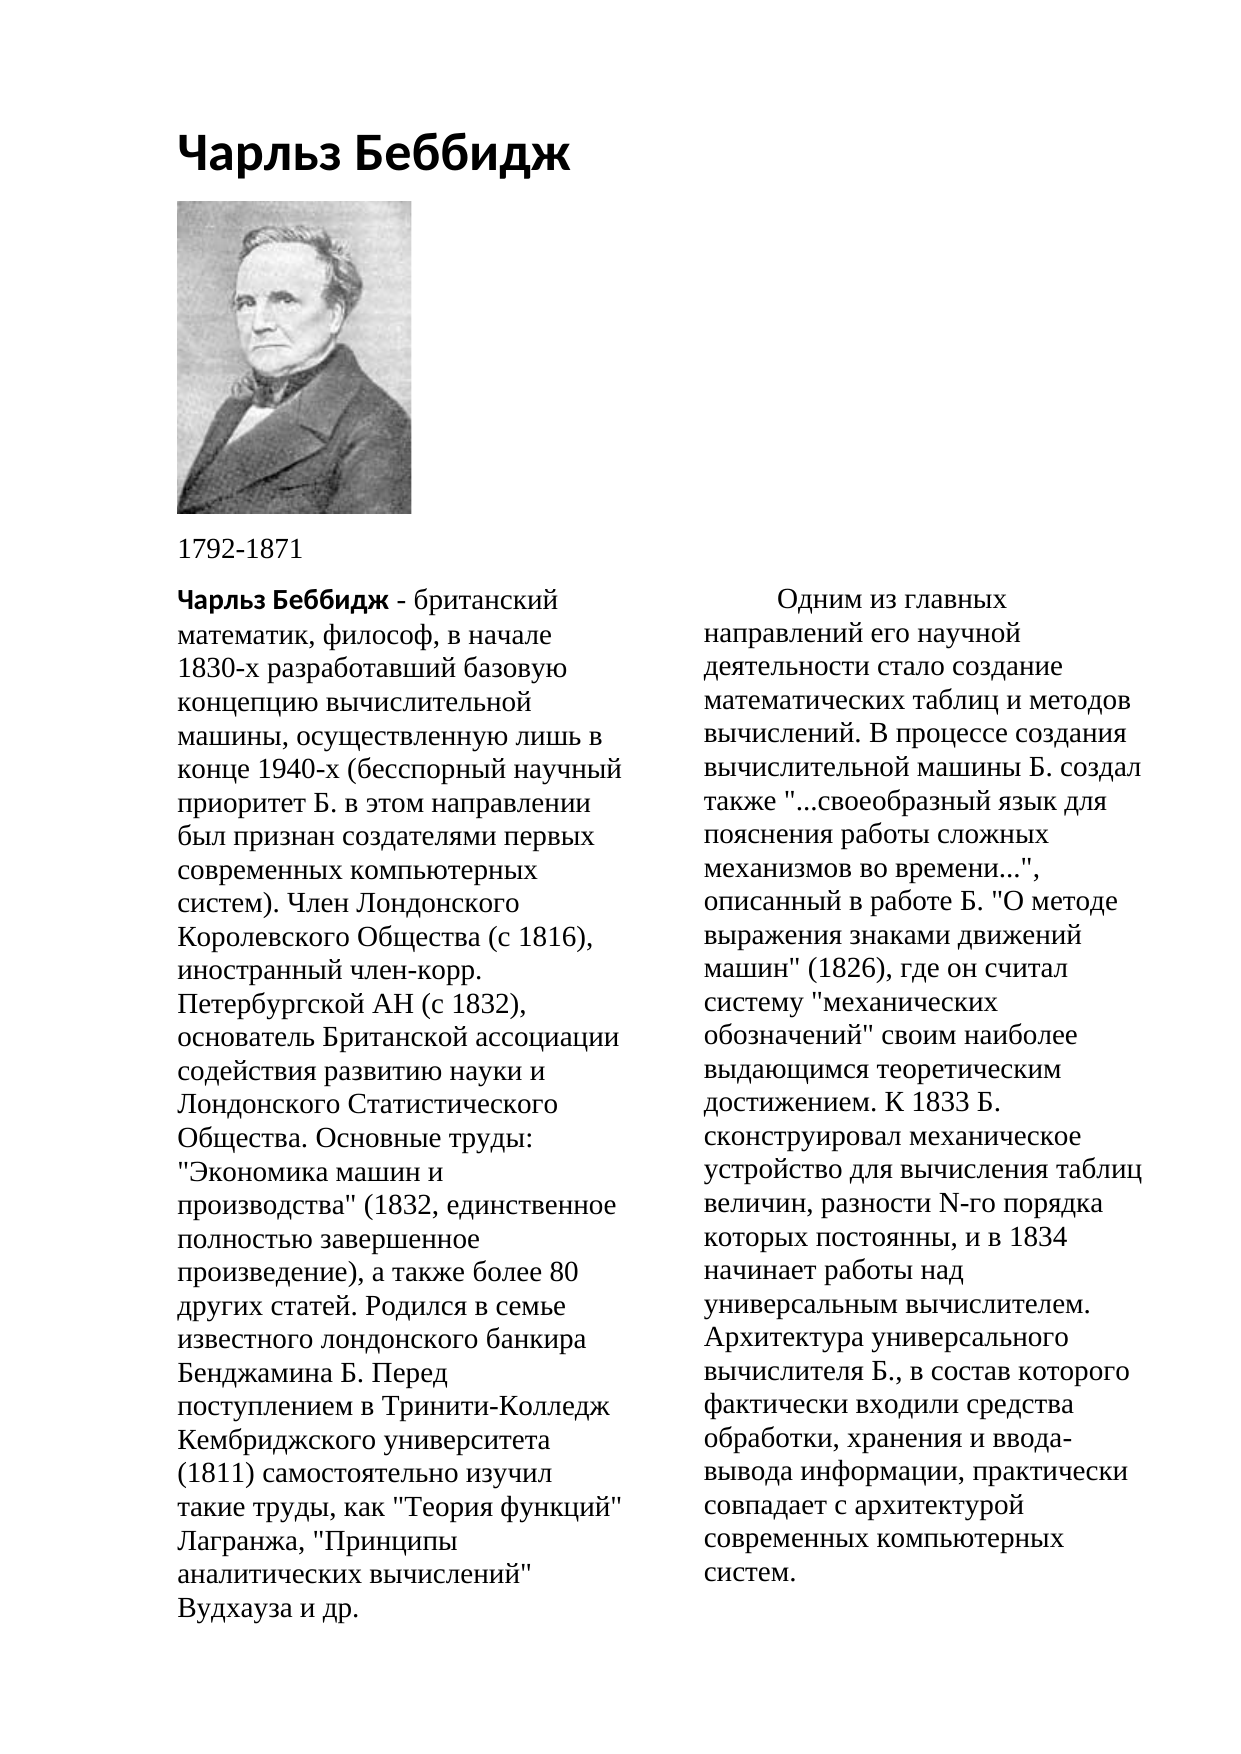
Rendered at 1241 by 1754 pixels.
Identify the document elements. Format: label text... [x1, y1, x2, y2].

picture [177, 201, 412, 514]
text 1792-1871 [177, 531, 1152, 564]
list Одним из главных направлений его научной деятельности стало создание математических таблиц и методов вычислений. В процессе создания вычислительной машины Б. создал также "...своеобразный язык для пояснения работы сложных механизмов во времени...", описанный в работе Б. "О методе выражения знаками движений машин" (1826), где он считал систему "механических обозначений" своим наиболее выдающимся теоретическим достижением. К 1833 Б. сконструировал механическое устройство для вычисления таблиц величин, разности N-го порядка которых постоянны, и в 1834 начинает работы над универсальным вычислителем. Архитектура универсального вычислителя Б., в состав которого фактически входили средства обработки, хранения и ввода-вывода информации, практически совпадает с архитектурой современных компьютерных систем. [703, 581, 1152, 1588]
subtitle Чарльз Беббидж [177, 118, 1152, 184]
text Чарльз Беббидж - британский математик, философ, в начале 1830-х разработавший базовую концепцию вычислительной машины, осуществленную лишь в конце 1940-х (бесспорный научный приоритет Б. в этом направлении был признан создателями первых современных компьютерных систем). Член Лондонского Королевского Общества (с 1816), иностранный член-корр. Петербургской АН (с 1832), основатель Британской ассоциации содействия развитию науки и Лондонского Статистического Общества. Основные труды: "Экономика машин и производства" (1832, единственное полностью завершенное произведение), а также более 80 других статей. Родился в семье известного лондонского банкира Бенджамина Б. Перед поступлением в Тринити-Колледж Кембриджского университета (1811) самостоятельно изучил такие труды, как "Теория функций" Лагранжа, "Принципы аналитических вычислений" Вудхауза и др. [177, 581, 627, 1623]
